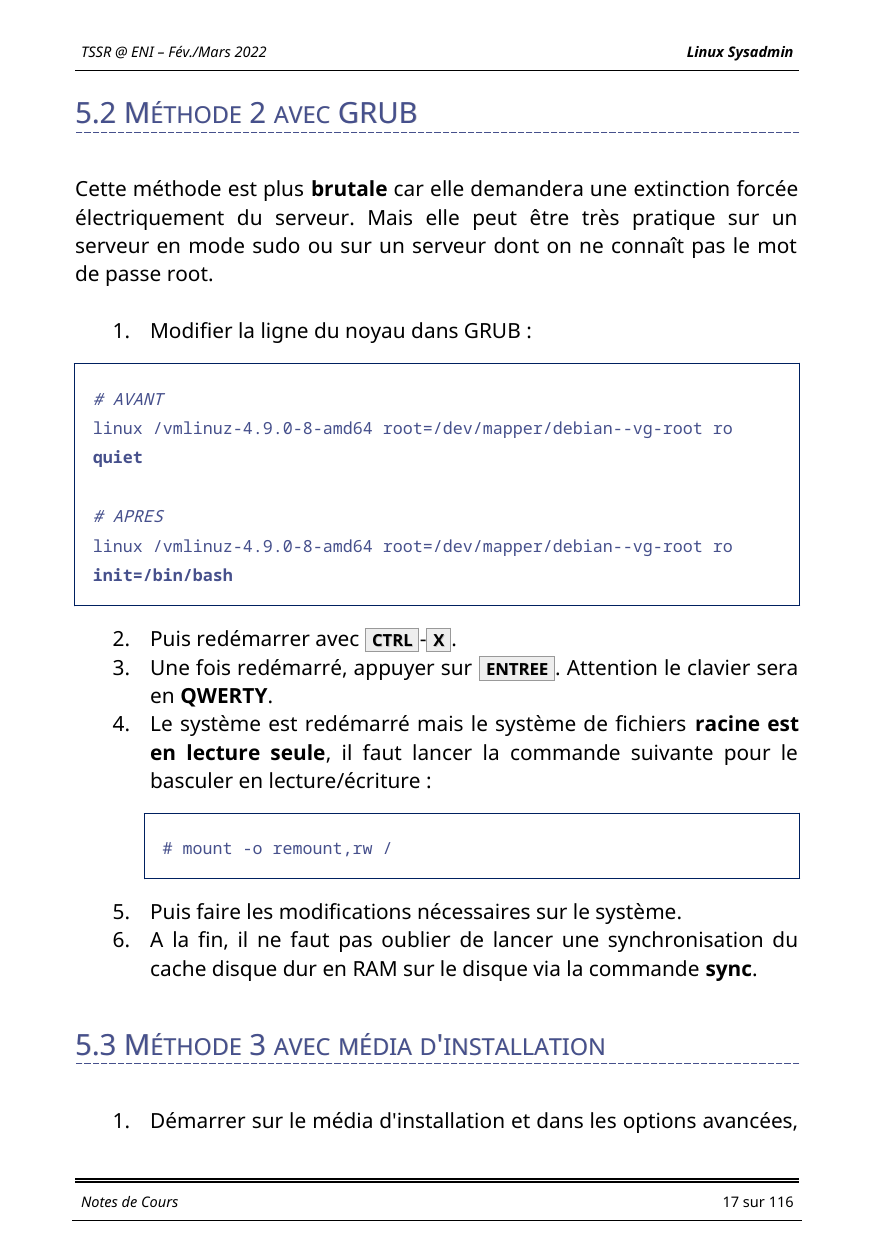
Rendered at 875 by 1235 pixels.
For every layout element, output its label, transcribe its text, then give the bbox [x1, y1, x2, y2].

list Puis faire les modifications nécessaires sur le système. [112, 897, 799, 926]
list Puis redémarrer avec CTRL-X. [112, 624, 799, 653]
text linux /vmlinuz‐4.9.0‐8‐amd64 root=/dev/mapper/debian‐‐vg‐root ro quiet [75, 392, 799, 470]
text # AVANT [75, 364, 799, 392]
text Cette méthode est plus brutale car elle demandera une extinction forcée électriquement du serveur. Mais elle peut être très pratique sur un serveur en mode sudo ou sur un serveur dont on ne connaît pas le mot de passe root. [75, 174, 799, 288]
list Démarrer sur le média d'installation et dans les options avancées, [112, 1106, 799, 1134]
list Une fois redémarré, appuyer sur ENTREE. Attention le clavier sera en QWERTY. [112, 653, 799, 709]
text linux /vmlinuz‐4.9.0‐8‐amd64 root=/dev/mapper/debian‐‐vg‐root ro init=/bin/bash [75, 510, 799, 605]
list A la fin, il ne faut pas oublier de lancer une synchronisation du cache disque dur en RAM sur le disque via la commande sync. [112, 926, 799, 982]
text # mount -o remount,rw / [145, 814, 799, 878]
text # APRES [75, 481, 799, 510]
text 5.3 Méthode 3 avec média d'installation [75, 1024, 799, 1064]
list Le système est redémarré mais le système de fichiers racine est en lecture seule, il faut lancer la commande suivante pour le basculer en lecture/écriture : [112, 709, 799, 795]
text 5.2 Méthode 2 avec GRUB [75, 92, 799, 133]
list Modifier la ligne du noyau dans GRUB : [112, 316, 799, 345]
